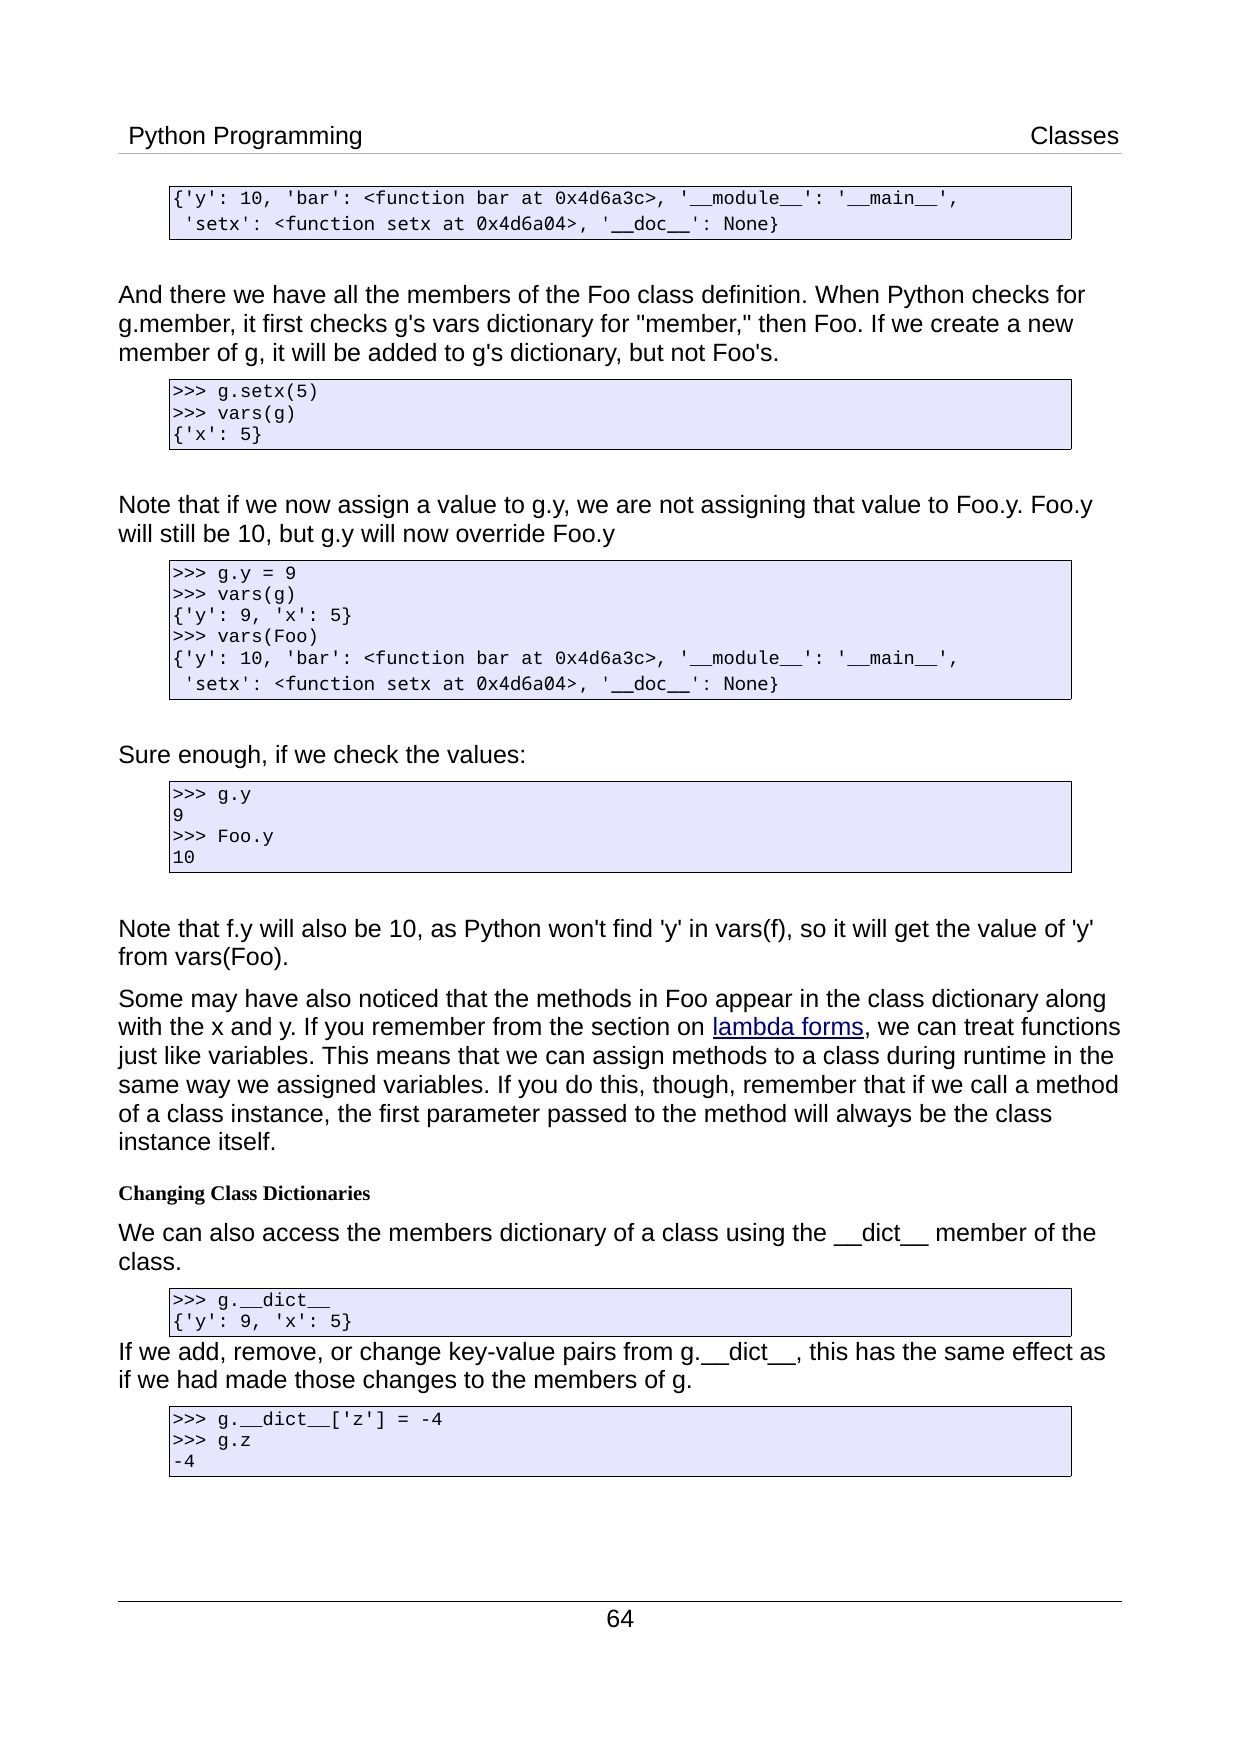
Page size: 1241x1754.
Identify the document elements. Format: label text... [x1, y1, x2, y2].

text {'y': 10, 'bar': <function bar at 0x4d6a3c>, '__module__': '__main__', [170, 187, 1071, 207]
text And there we have all the members of the Foo class definition. When Python checks for g.member, it first checks g's vars dictionary for "member," then Foo. If we create a new member of g, it will be added to g's dictionary, but not Foo's. [118, 280, 1122, 367]
text -4 [170, 1449, 1071, 1476]
text Some may have also noticed that the methods in Foo appear in the class dictionary along with the x and y. If you remember from the section on lambda forms, we can treat functions just like variables. This means that we can assign methods to a class during runtime in the same way we assigned variables. If you do this, though, remember that if we call a method of a class instance, the first parameter passed to the method will always be the class instance itself. [118, 984, 1122, 1156]
text 10 [170, 845, 1071, 872]
text >>> g.y = 9 [170, 561, 1071, 582]
text >>> vars(Foo) [170, 624, 1071, 645]
text >>> g.z [170, 1428, 1071, 1449]
text {'x': 5} [170, 422, 1071, 449]
text {'y': 10, 'bar': <function bar at 0x4d6a3c>, '__module__': '__main__', [170, 645, 1071, 667]
subtitle Changing Class Dictionaries [118, 1181, 1122, 1205]
text 'setx': <function setx at 0x4d6a04>, '__doc__': None} [170, 207, 1071, 239]
text Sure enough, if we check the values: [118, 740, 1122, 769]
text >>> vars(g) [170, 582, 1071, 603]
text >>> g.__dict__['z'] = -4 [170, 1407, 1071, 1428]
text >>> g.setx(5) [170, 380, 1071, 400]
text {'y': 9, 'x': 5} [170, 1309, 1071, 1336]
text >>> vars(g) [170, 400, 1071, 422]
text If we add, remove, or change key-value pairs from g.__dict__, this has the same effect as if we had made those changes to the members of g. [118, 1336, 1122, 1394]
text 9 [170, 802, 1071, 824]
text >>> g.y [170, 782, 1071, 802]
text >>> Foo.y [170, 824, 1071, 845]
text {'y': 9, 'x': 5} [170, 603, 1071, 624]
text Note that f.y will also be 10, as Python won't find 'y' in vars(f), so it will get the value of 'y' from vars(Foo). [118, 914, 1122, 971]
text >>> g.__dict__ [170, 1289, 1071, 1309]
text 'setx': <function setx at 0x4d6a04>, '__doc__': None} [170, 667, 1071, 699]
text We can also access the members dictionary of a class using the __dict__ member of the class. [118, 1218, 1122, 1275]
text Note that if we now assign a value to g.y, we are not assigning that value to Foo.y. Foo.y will still be 10, but g.y will now override Foo.y [118, 490, 1122, 548]
